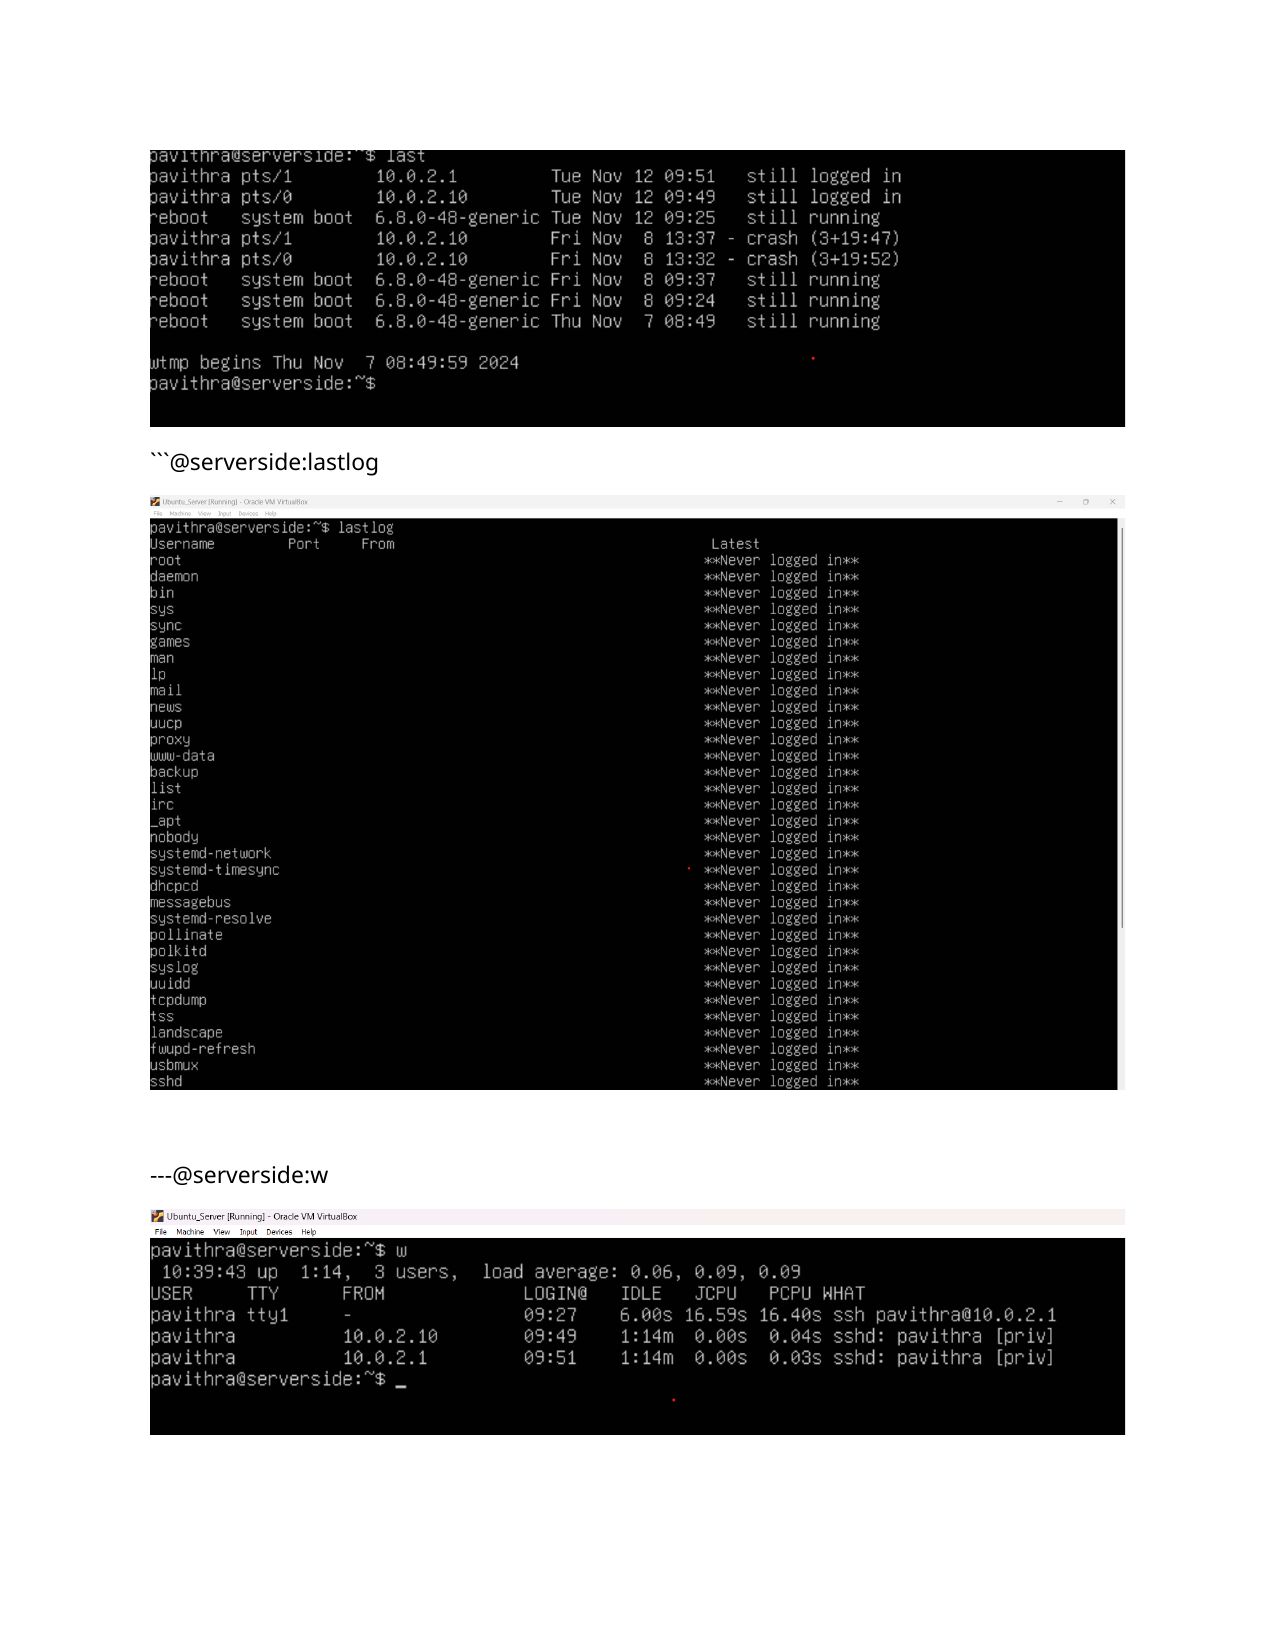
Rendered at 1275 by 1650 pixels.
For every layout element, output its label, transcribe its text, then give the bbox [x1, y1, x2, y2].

text ```@serverside:lastlog [150, 446, 1125, 477]
text ---@serverside:w [150, 1159, 1125, 1190]
